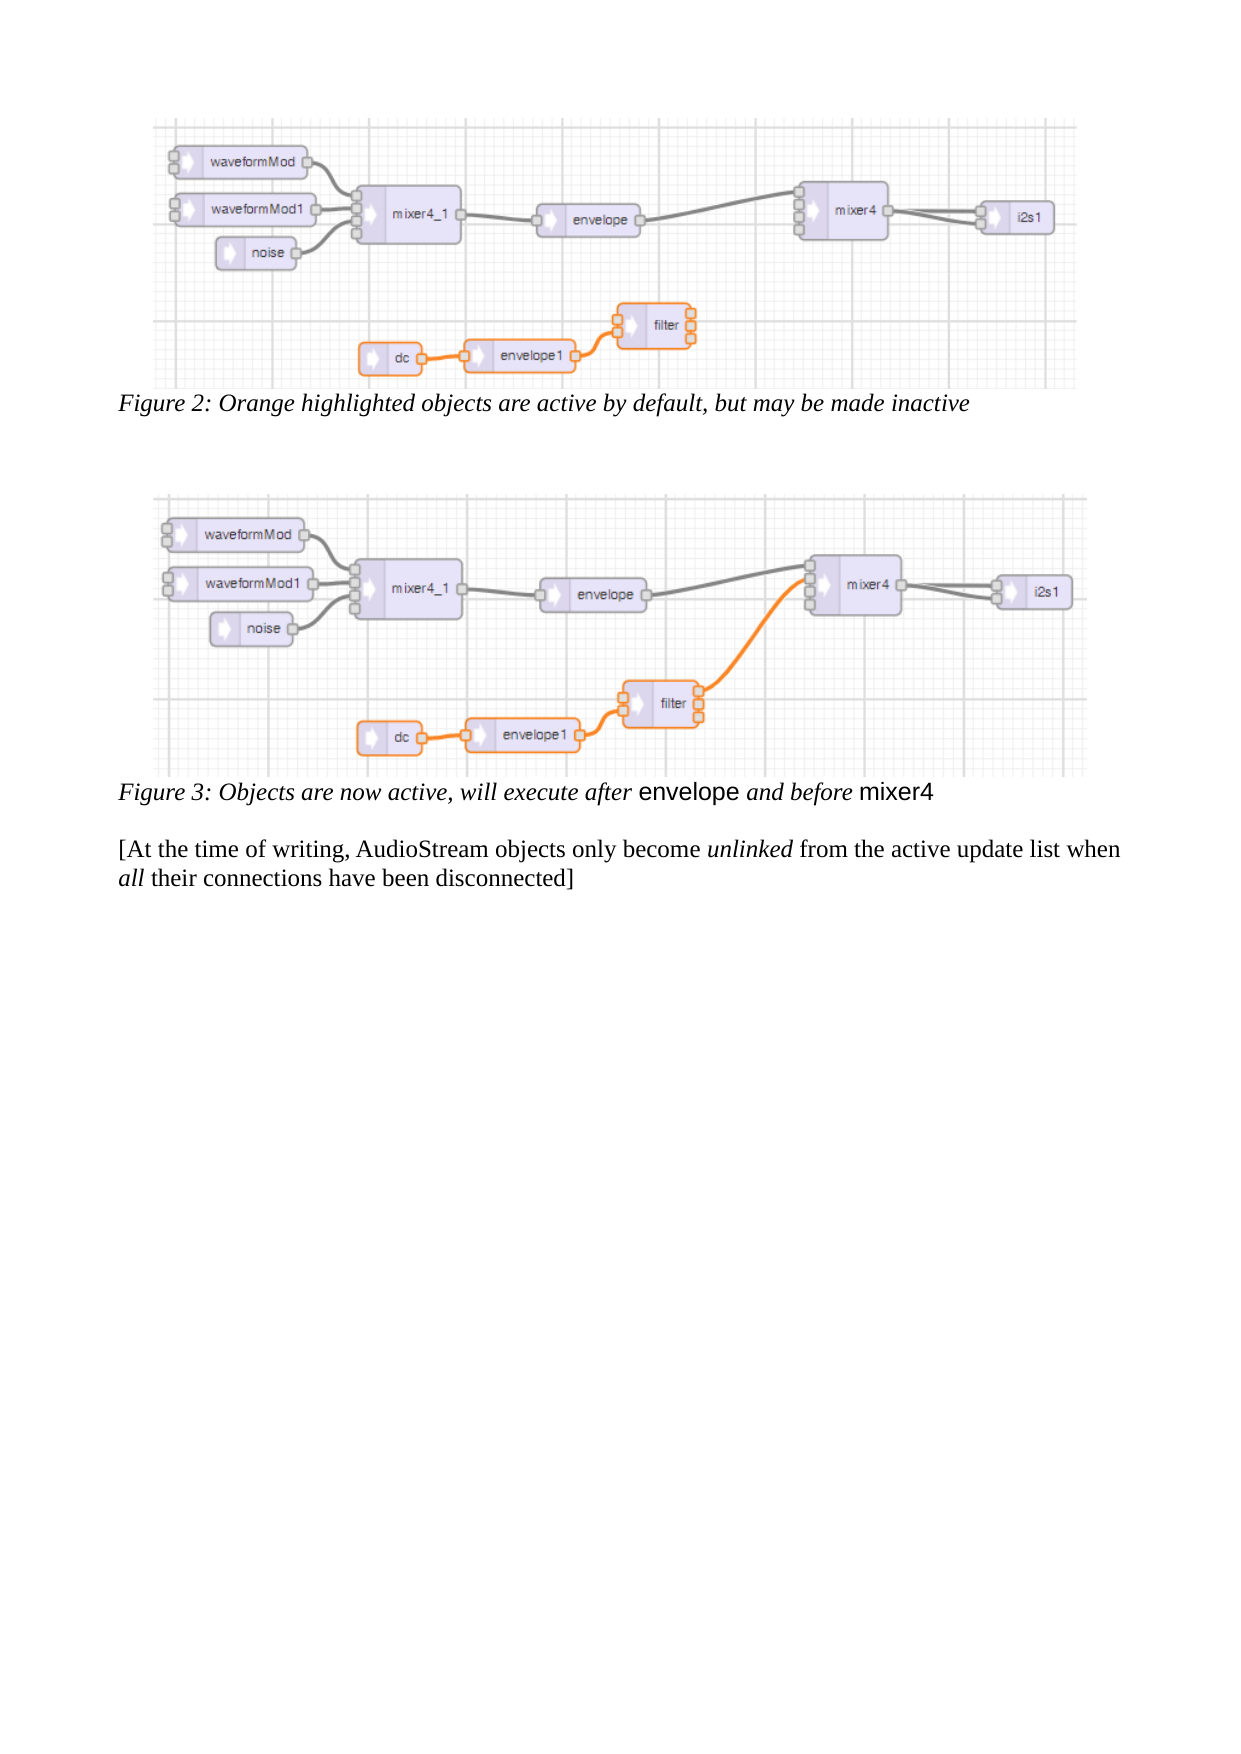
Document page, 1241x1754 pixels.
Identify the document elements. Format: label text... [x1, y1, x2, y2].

text Figure 3: Objects are now active, will execute after envelope and before mixer4 [118, 507, 1122, 806]
text [At the time of writing, AudioStream objects only become unlinked from the active update list when all their connections have been disconnected] [118, 834, 1122, 892]
picture [153, 118, 1077, 389]
text Figure 2: Orange highlighted objects are active by default, but may be made inactive [118, 131, 1122, 417]
picture [153, 494, 1087, 777]
